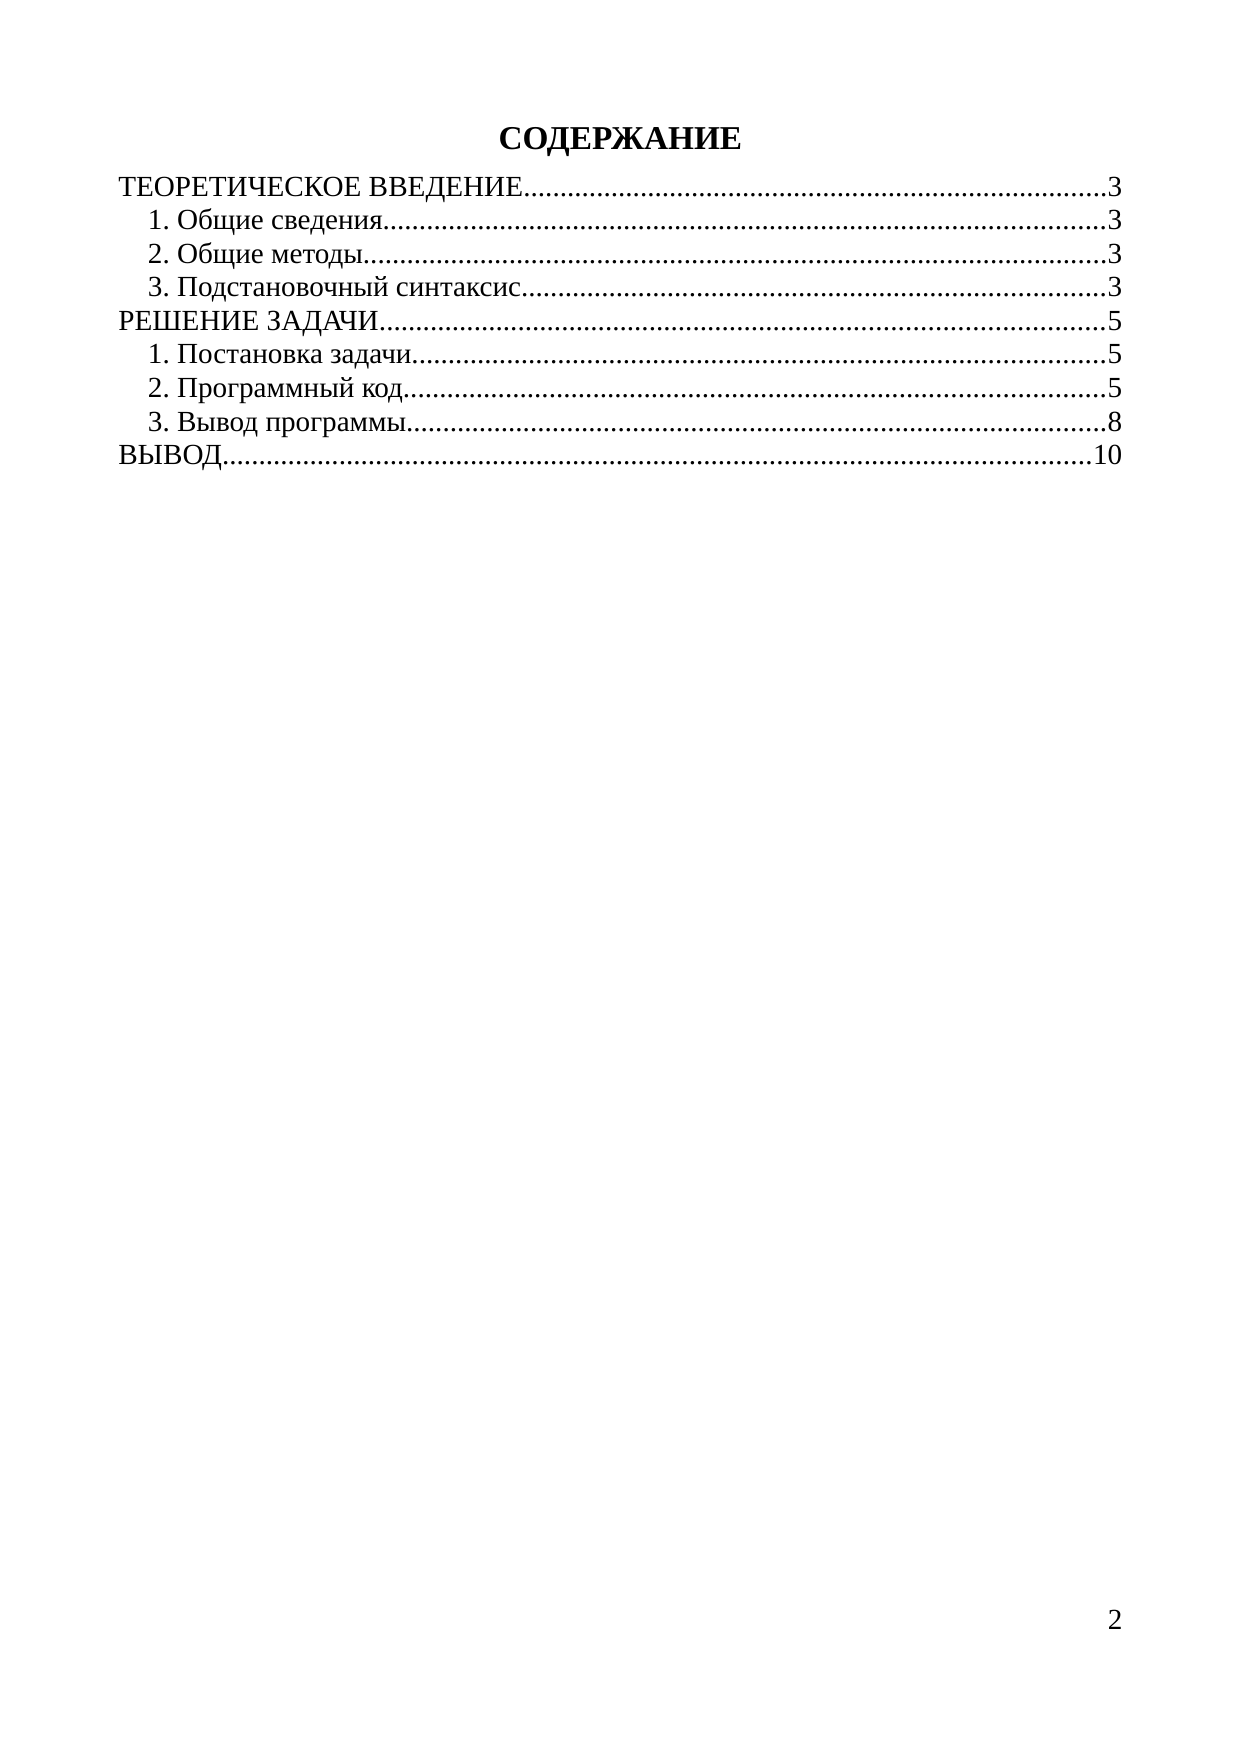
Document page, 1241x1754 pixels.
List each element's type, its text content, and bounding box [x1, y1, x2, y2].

text 3. Вывод программы 8 [148, 404, 1122, 437]
text ТЕОРЕТИЧЕСКОЕ ВВЕДЕНИЕ 3 [118, 169, 1122, 202]
text РЕШЕНИЕ ЗАДАЧИ 5 [118, 303, 1122, 337]
text ВЫВОД 10 [118, 437, 1122, 471]
text 1. Постановка задачи 5 [148, 337, 1122, 370]
text 1. Общие сведения 3 [148, 202, 1122, 236]
text 2. Общие методы 3 [148, 236, 1122, 269]
text 2. Программный код 5 [148, 370, 1122, 404]
subtitle СОДЕРЖАНИЕ [118, 118, 1122, 156]
text 3. Подстановочный синтаксис 3 [148, 269, 1122, 303]
